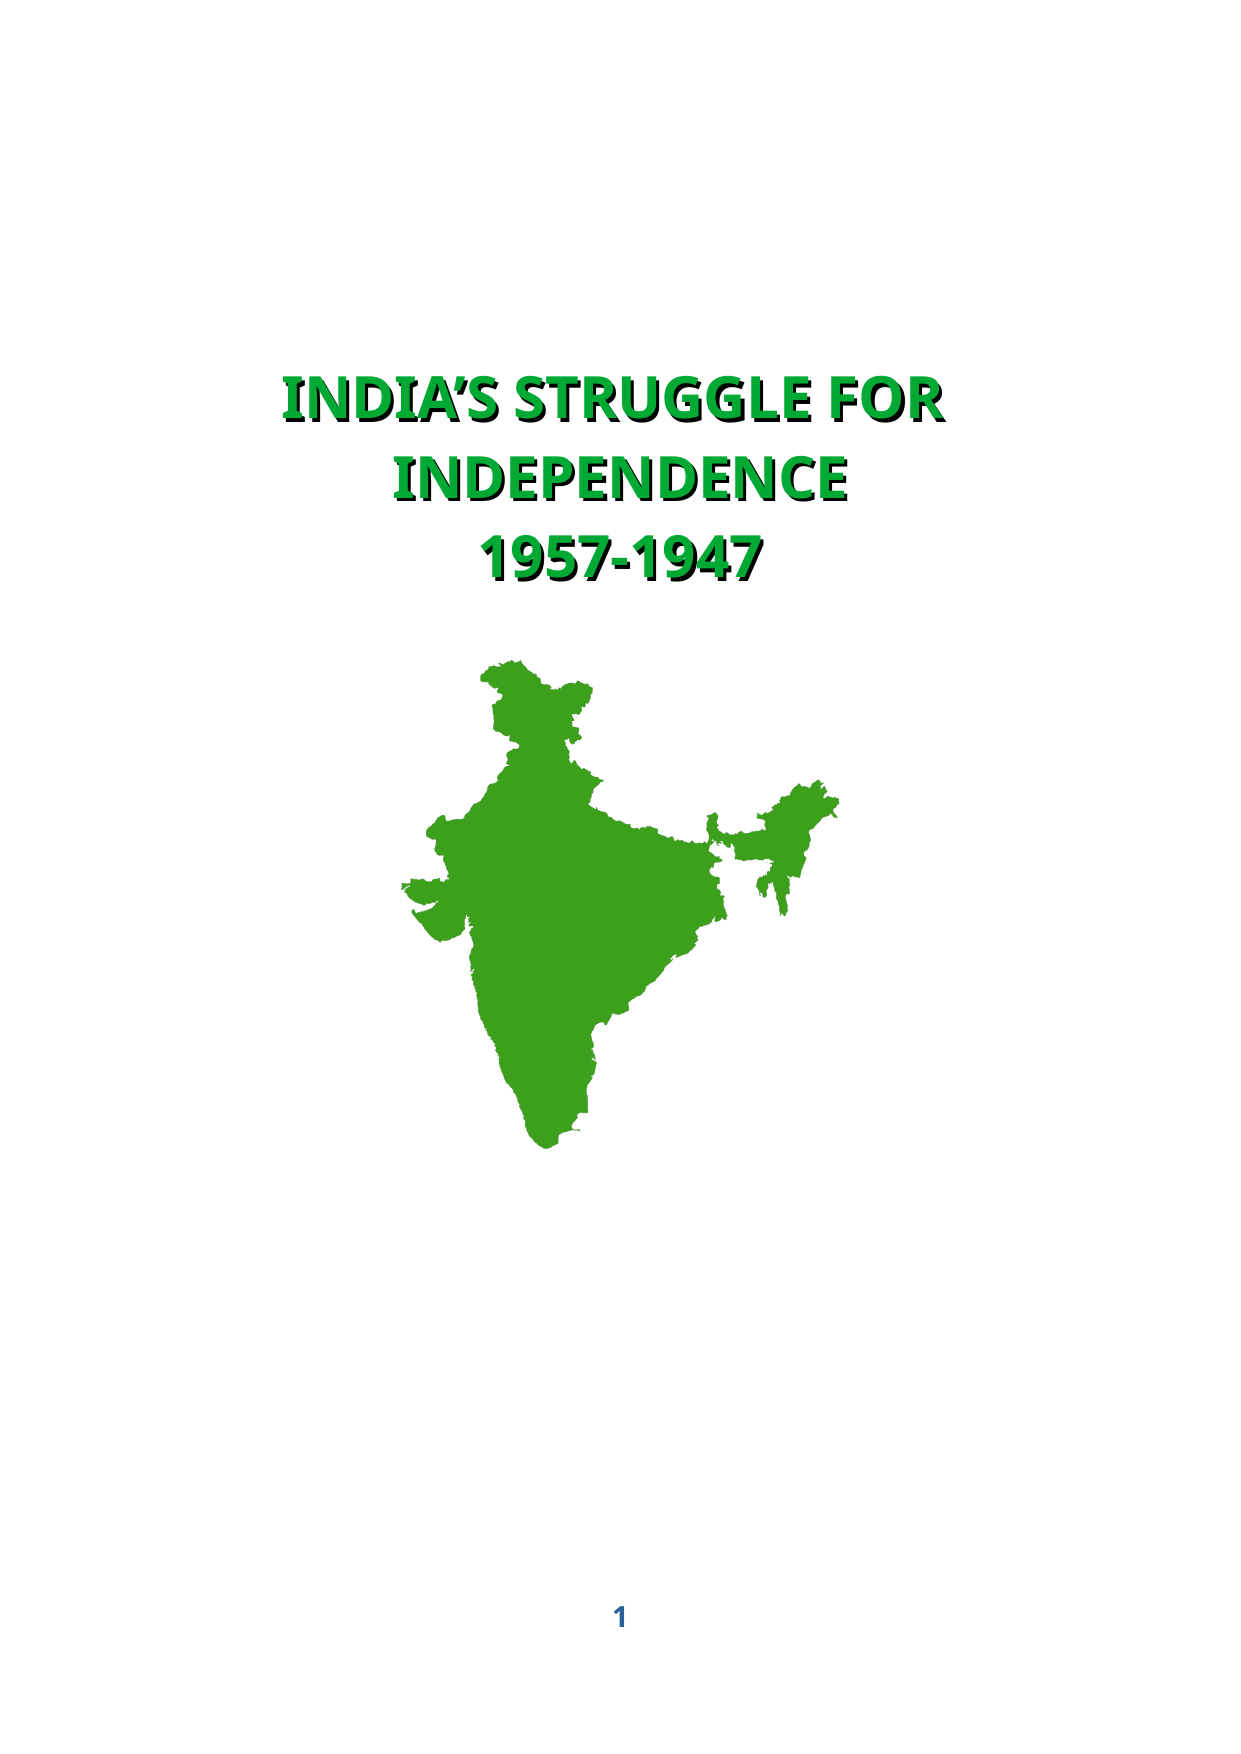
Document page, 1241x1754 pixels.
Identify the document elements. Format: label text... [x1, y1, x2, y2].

text 1957-1947 [118, 515, 1122, 595]
text INDIA’S STRUGGLE FOR [118, 356, 1122, 436]
text INDEPENDENCE [118, 436, 1122, 515]
picture [401, 660, 840, 1149]
